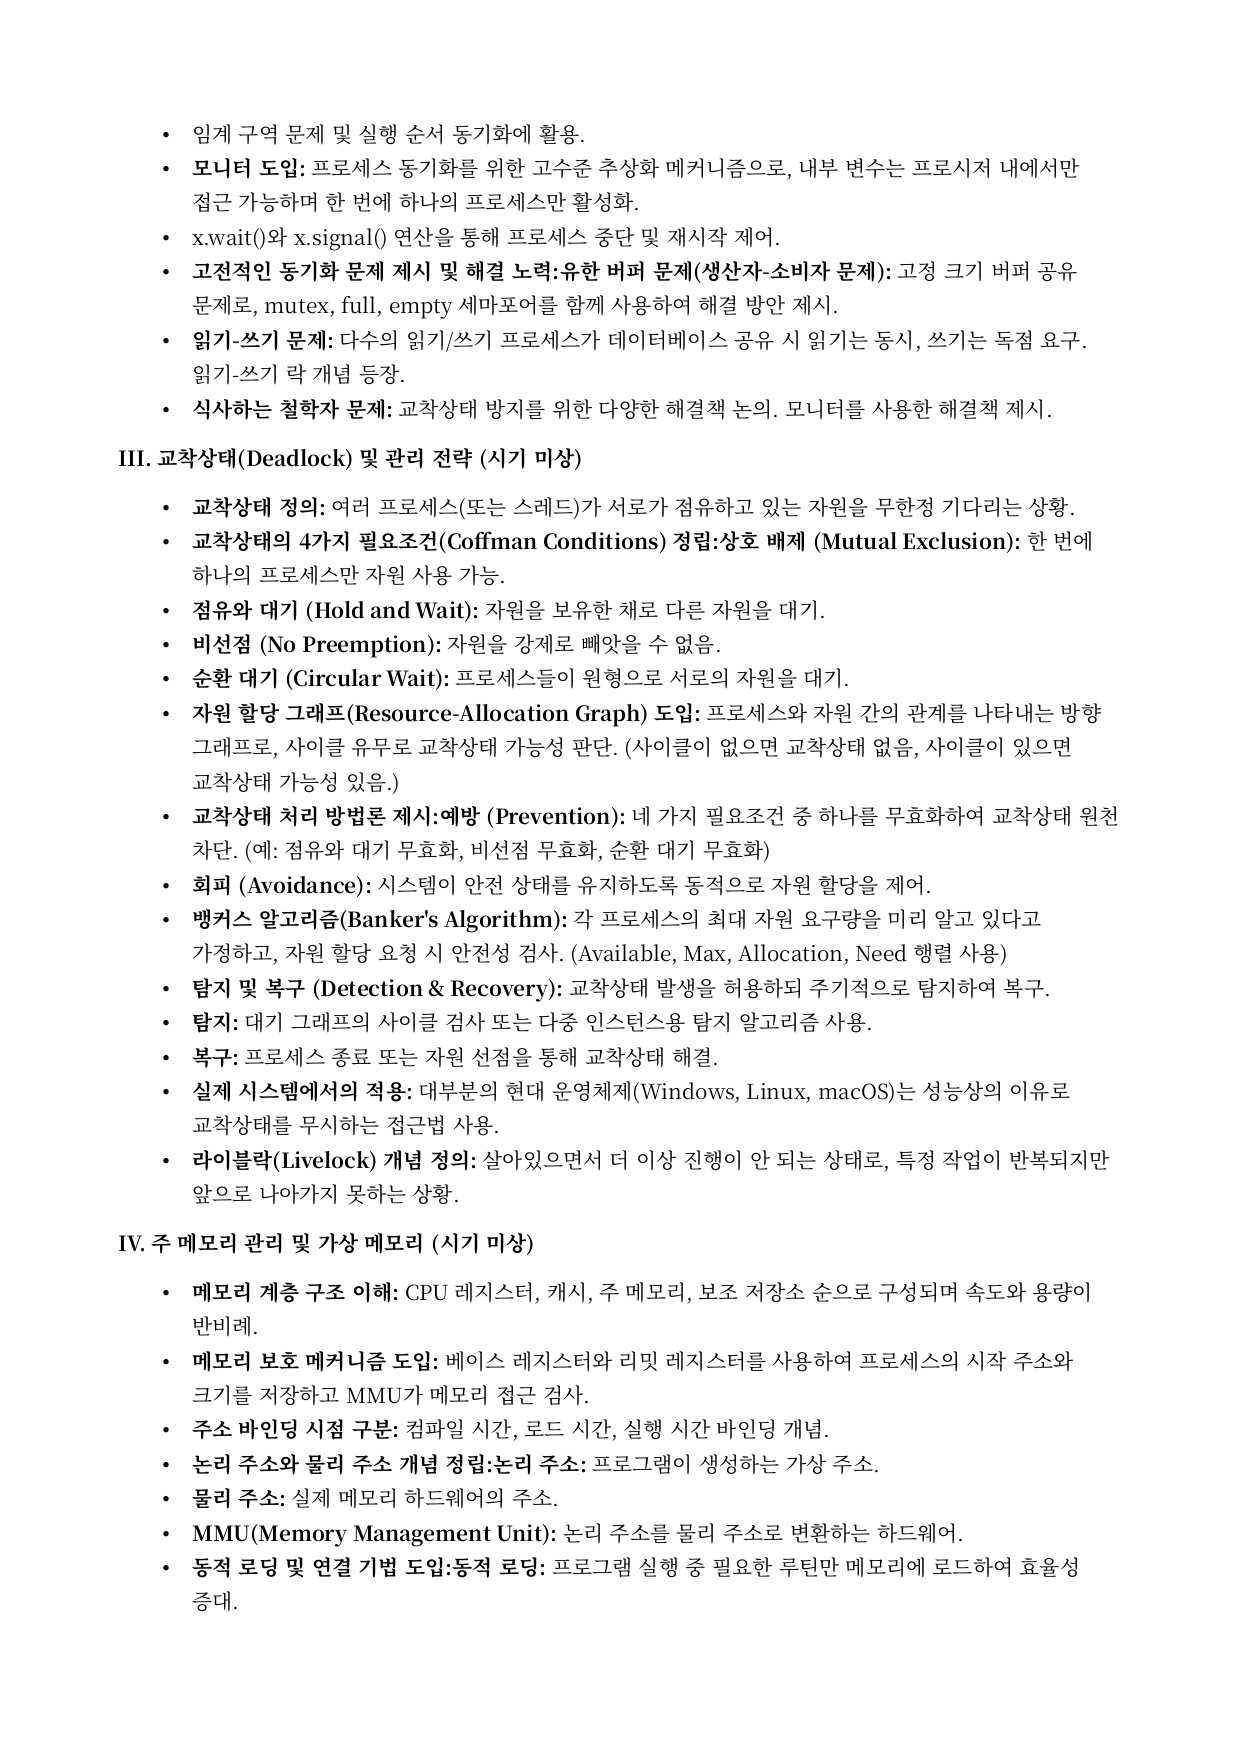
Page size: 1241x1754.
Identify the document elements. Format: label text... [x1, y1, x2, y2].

list 비선점 (No Preemption): 자원을 강제로 빼앗을 수 없음. [162, 628, 1122, 658]
list 탐지: 대기 그래프의 사이클 검사 또는 다중 인스턴스용 탐지 알고리즘 사용. [162, 1007, 1122, 1037]
list 회피 (Avoidance): 시스템이 안전 상태를 유지하도록 동적으로 자원 할당을 제어. [162, 869, 1122, 899]
list x.wait()와 x.signal() 연산을 통해 프로세스 중단 및 재시작 제어. [162, 221, 1122, 251]
list 읽기-쓰기 문제: 다수의 읽기/쓰기 프로세스가 데이터베이스 공유 시 읽기는 동시, 쓰기는 독점 요구. 읽기-쓰기 락 개념 등장. [162, 324, 1122, 389]
list 실제 시스템에서의 적용: 대부분의 현대 운영체제(Windows, Linux, macOS)는 성능상의 이유로 교착상태를 무시하는 접근법 사용. [162, 1075, 1122, 1140]
text III. 교착상태(Deadlock) 및 관리 전략 (시기 미상) [118, 442, 1122, 472]
list 교착상태 처리 방법론 제시:예방 (Prevention): 네 가지 필요조건 중 하나를 무효화하여 교착상태 원천 차단. (예: 점유와 대기 무효화, 비선점 무효화, 순환 대기 무효화) [162, 800, 1122, 865]
list 동적 로딩 및 연결 기법 도입:동적 로딩: 프로그램 실행 중 필요한 루틴만 메모리에 로드하여 효율성 증대. [162, 1551, 1122, 1616]
list 교착상태의 4가지 필요조건(Coffman Conditions) 정립:상호 배제 (Mutual Exclusion): 한 번에 하나의 프로세스만 자원 사용 가능. [162, 525, 1122, 590]
list 물리 주소: 실제 메모리 하드웨어의 주소. [162, 1483, 1122, 1513]
list 점유와 대기 (Hold and Wait): 자원을 보유한 채로 다른 자원을 대기. [162, 594, 1122, 624]
list 메모리 보호 메커니즘 도입: 베이스 레지스터와 리밋 레지스터를 사용하여 프로세스의 시작 주소와 크기를 저장하고 MMU가 메모리 접근 검사. [162, 1345, 1122, 1409]
list 식사하는 철학자 문제: 교착상태 방지를 위한 다양한 해결책 논의. 모니터를 사용한 해결책 제시. [162, 393, 1122, 423]
list 메모리 계층 구조 이해: CPU 레지스터, 캐시, 주 메모리, 보조 저장소 순으로 구성되며 속도와 용량이 반비례. [162, 1276, 1122, 1341]
text IV. 주 메모리 관리 및 가상 메모리 (시기 미상) [118, 1227, 1122, 1257]
list 라이블락(Livelock) 개념 정의: 살아있으면서 더 이상 진행이 안 되는 상태로, 특정 작업이 반복되지만 앞으로 나아가지 못하는 상황. [162, 1144, 1122, 1208]
list 탐지 및 복구 (Detection & Recovery): 교착상태 발생을 허용하되 주기적으로 탐지하여 복구. [162, 972, 1122, 1002]
list 교착상태 정의: 여러 프로세스(또는 스레드)가 서로가 점유하고 있는 자원을 무한정 기다리는 상황. [162, 491, 1122, 521]
list 순환 대기 (Circular Wait): 프로세스들이 원형으로 서로의 자원을 대기. [162, 663, 1122, 693]
list 고전적인 동기화 문제 제시 및 해결 노력:유한 버퍼 문제(생산자-소비자 문제): 고정 크기 버퍼 공유 문제로, mutex, full, empty 세마포어를 함께 사용하여 해결 방안 제시. [162, 256, 1122, 320]
list 모니터 도입: 프로세스 동기화를 위한 고수준 추상화 메커니즘으로, 내부 변수는 프로시저 내에서만 접근 가능하며 한 번에 하나의 프로세스만 활성화. [162, 152, 1122, 217]
list 주소 바인딩 시점 구분: 컴파일 시간, 로드 시간, 실행 시간 바인딩 개념. [162, 1414, 1122, 1444]
list MMU(Memory Management Unit): 논리 주소를 물리 주소로 변환하는 하드웨어. [162, 1517, 1122, 1547]
list 복구: 프로세스 종료 또는 자원 선점을 통해 교착상태 해결. [162, 1041, 1122, 1071]
list 논리 주소와 물리 주소 개념 정립:논리 주소: 프로그램이 생성하는 가상 주소. [162, 1448, 1122, 1478]
list 자원 할당 그래프(Resource-Allocation Graph) 도입: 프로세스와 자원 간의 관계를 나타내는 방향 그래프로, 사이클 유무로 교착상태 가능성 판단. (사이클이 없으면 교착상태 없음, 사이클이 있으면 교착상태 가능성 있음.) [162, 697, 1122, 796]
list 임계 구역 문제 및 실행 순서 동기화에 활용. [162, 118, 1122, 148]
list 뱅커스 알고리즘(Banker's Algorithm): 각 프로세스의 최대 자원 요구량을 미리 알고 있다고 가정하고, 자원 할당 요청 시 안전성 검사. (Available, Max, Allocation, Need 행렬 사용) [162, 903, 1122, 968]
